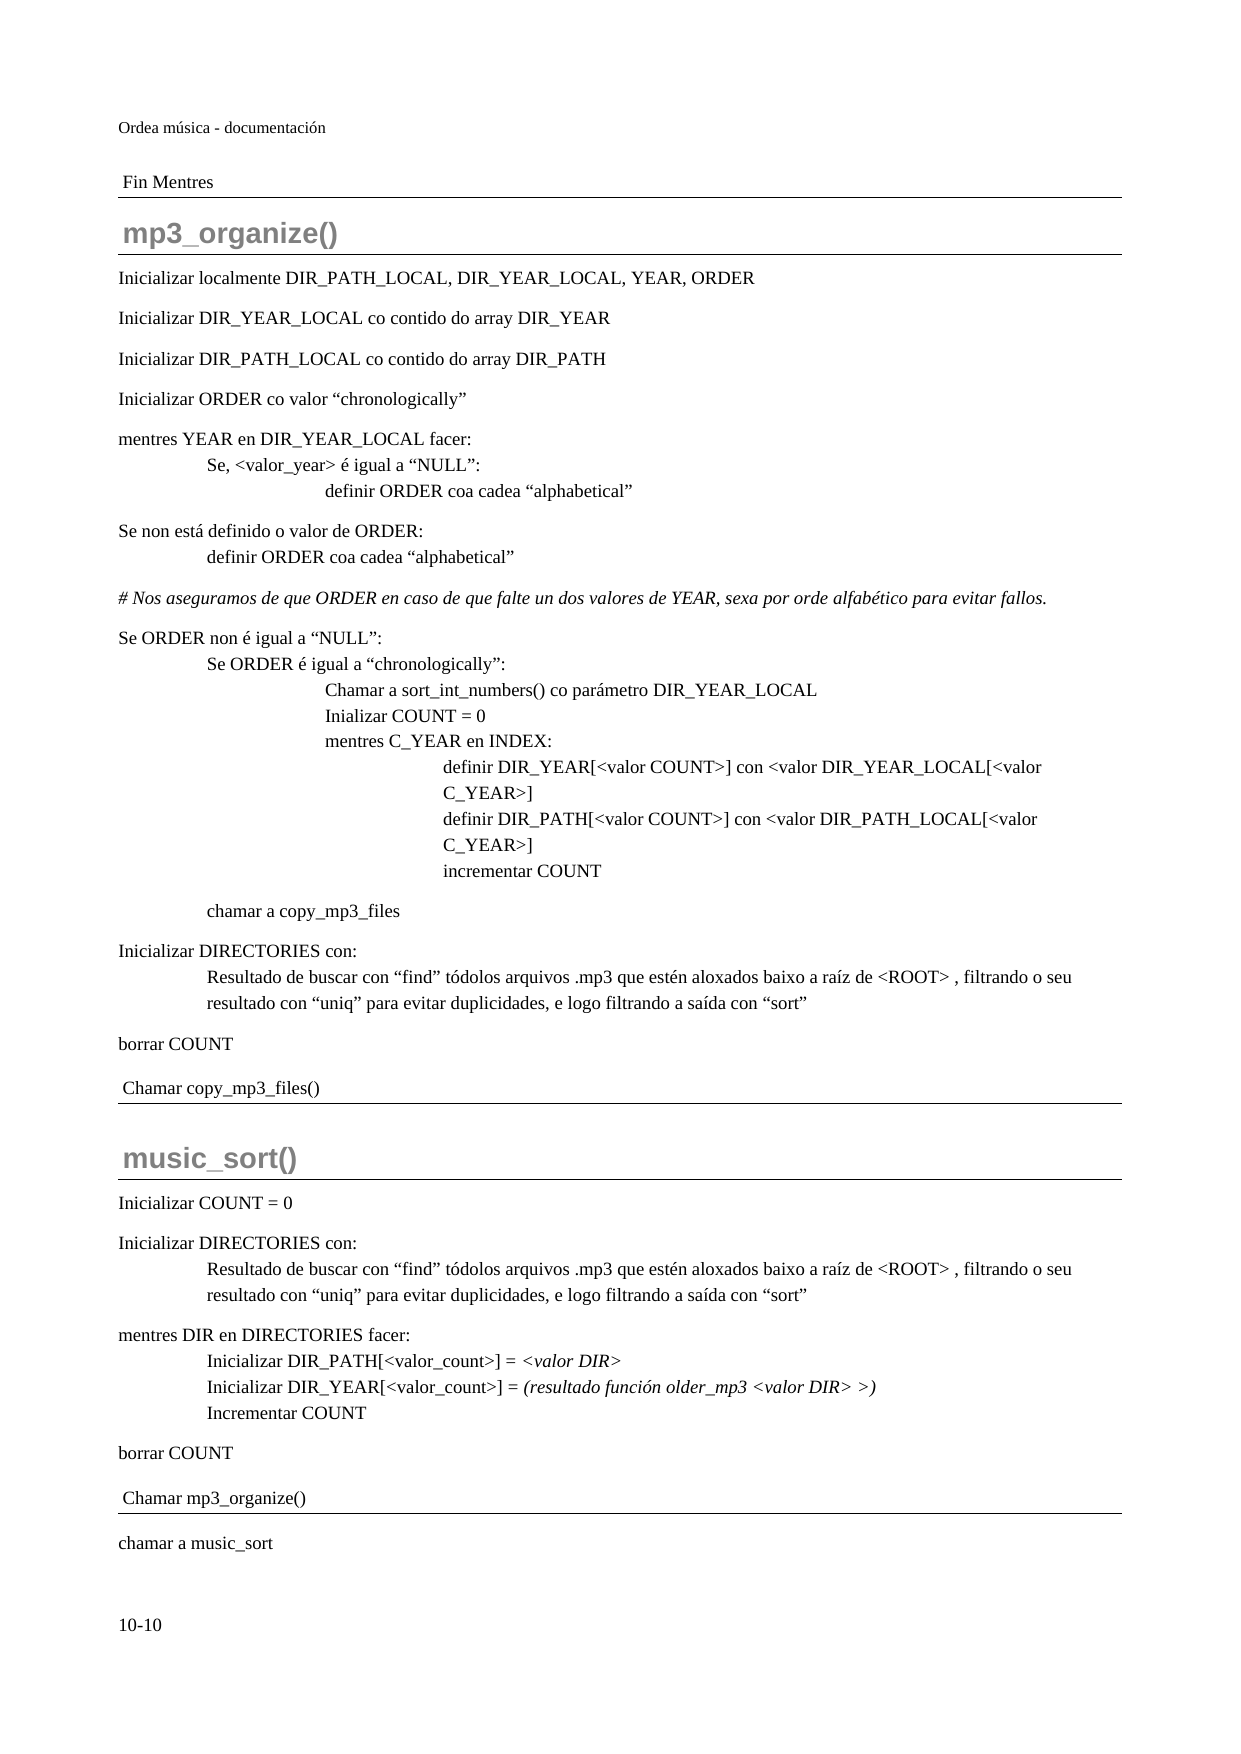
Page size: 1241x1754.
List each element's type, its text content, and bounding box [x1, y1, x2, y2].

text Inicializar DIRECTORIES con: Resultado de buscar con “find” tódolos arquivos .mp3 que estén aloxados baixo a raíz de <ROOT> , filtrando o seu resultado con “uniq” para evitar duplicidades, e logo filtrando a saída con “sort” [118, 940, 1122, 1014]
text Chamar mp3_organize() [118, 1482, 1122, 1513]
text Chamar copy_mp3_files() [118, 1073, 1122, 1103]
text Se ORDER non é igual a “NULL”: Se ORDER é igual a “chronologically”: Chamar a sort_int_numbers() co parámetro DIR_YEAR_LOCAL Inializar COUNT = 0 mentres C_YEAR en INDEX: definir DIR_YEAR[<valor COUNT>] con <valor DIR_YEAR_LOCAL[<valor C_YEAR>] definir DIR_PATH[<valor COUNT>] con <valor DIR_PATH_LOCAL[<valor C_YEAR>] incrementar COUNT [118, 627, 1122, 881]
text Inicializar localmente DIR_PATH_LOCAL, DIR_YEAR_LOCAL, YEAR, ORDER [118, 267, 1122, 288]
text borrar COUNT [118, 1442, 1122, 1464]
text Inicializar ORDER co valor “chronologically” [118, 388, 1122, 409]
text mentres DIR en DIRECTORIES facer: Inicializar DIR_PATH[<valor_count>] = <valor DIR> Inicializar DIR_YEAR[<valor_count>] = (resultado función older_mp3 <valor DIR> >) Incrementar COUNT [118, 1324, 1122, 1423]
text borrar COUNT [118, 1032, 1122, 1054]
text Se non está definido o valor de ORDER: definir ORDER coa cadea “alphabetical” [118, 520, 1122, 568]
text chamar a music_sort [118, 1532, 1122, 1553]
text Fin Mentres [118, 167, 1122, 197]
text mentres YEAR en DIR_YEAR_LOCAL facer: Se, <valor_year> é igual a “NULL”: definir ORDER coa cadea “alphabetical” [118, 428, 1122, 502]
text # Nos aseguramos de que ORDER en caso de que falte un dos valores de YEAR, sexa por orde alfabético para evitar fallos. [118, 587, 1122, 608]
text Inicializar DIRECTORIES con: Resultado de buscar con “find” tódolos arquivos .mp3 que estén aloxados baixo a raíz de <ROOT> , filtrando o seu resultado con “uniq” para evitar duplicidades, e logo filtrando a saída con “sort” [118, 1232, 1122, 1305]
text chamar a copy_mp3_files [118, 900, 1122, 922]
text Inicializar DIR_PATH_LOCAL co contido do array DIR_PATH [118, 347, 1122, 369]
text Inicializar DIR_YEAR_LOCAL co contido do array DIR_YEAR [118, 307, 1122, 329]
subtitle mp3_organize() [118, 212, 1122, 254]
text Inicializar COUNT = 0 [118, 1192, 1122, 1213]
subtitle music_sort() [118, 1137, 1122, 1179]
